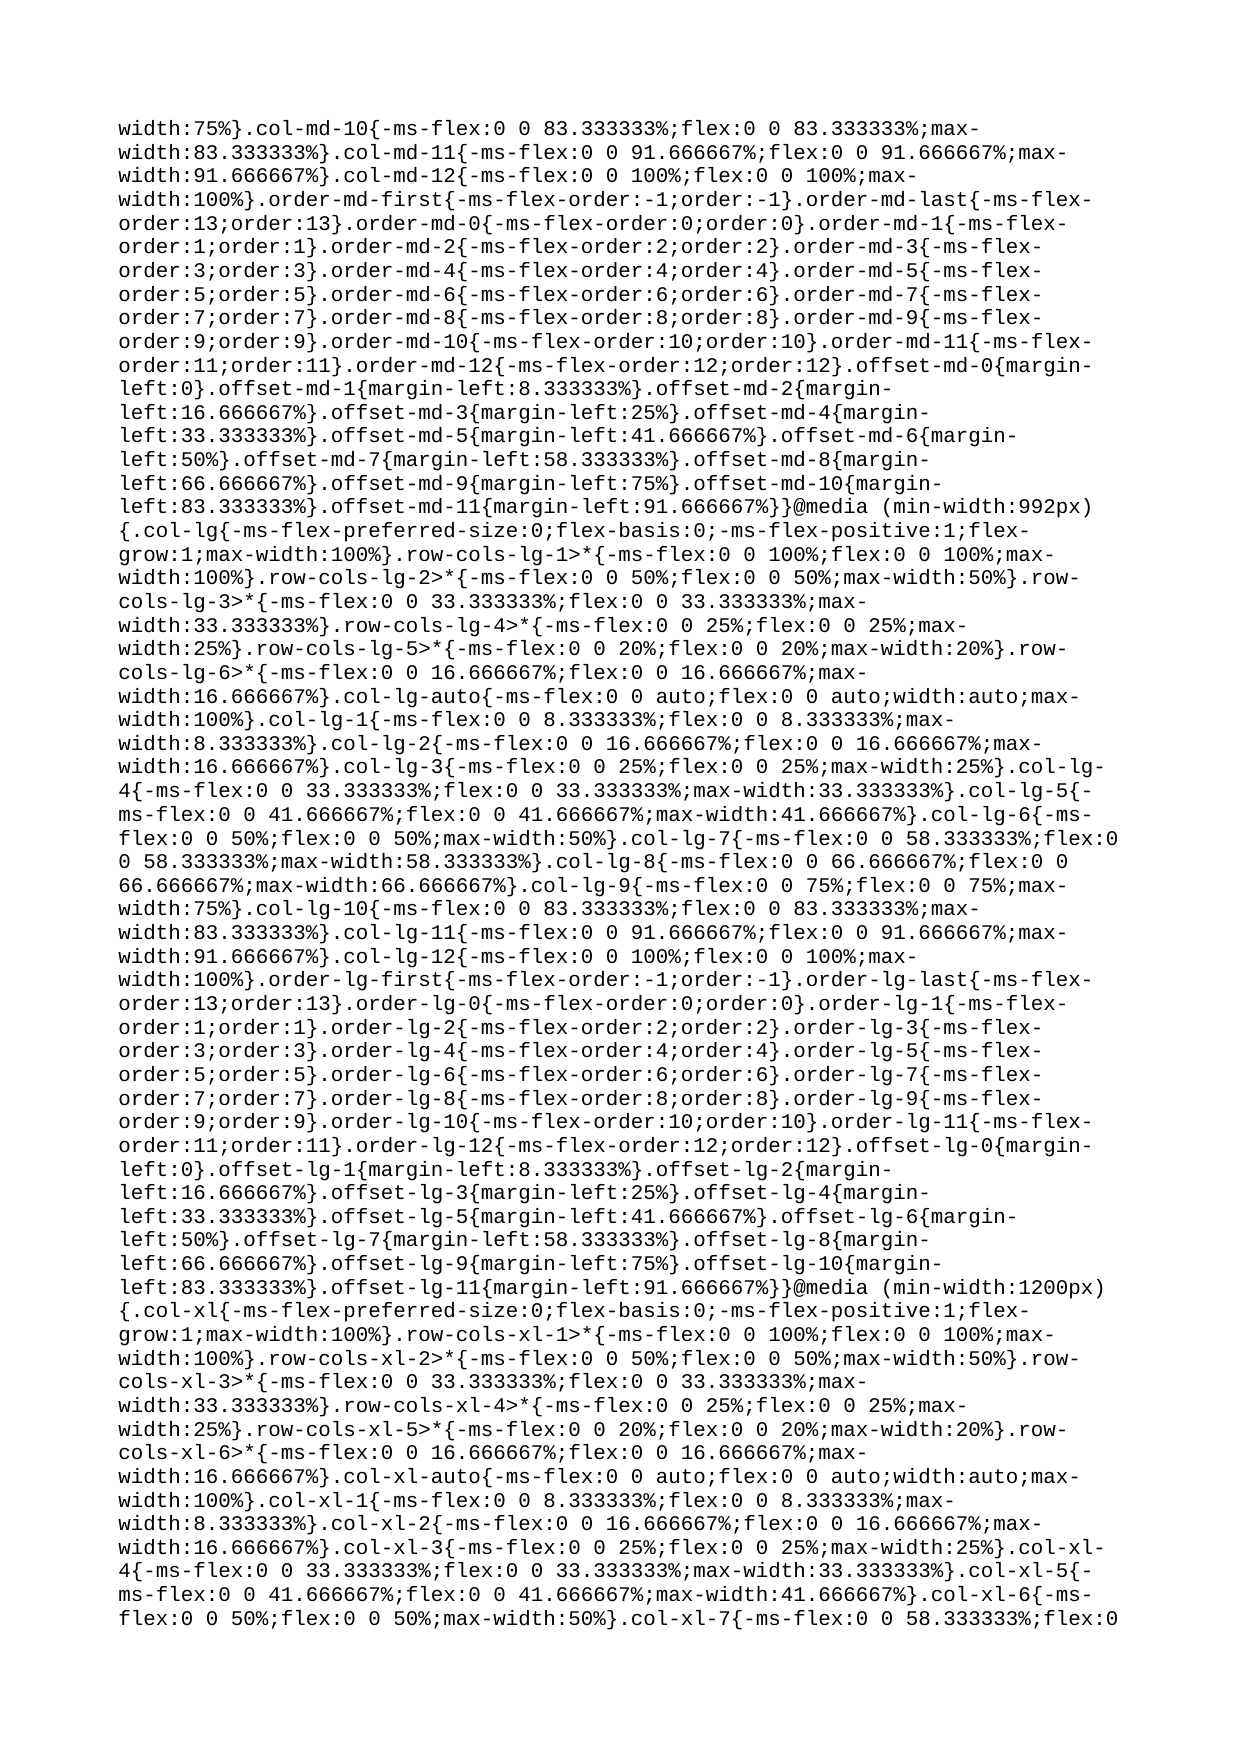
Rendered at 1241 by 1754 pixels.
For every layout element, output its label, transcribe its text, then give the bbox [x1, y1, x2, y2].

text width:75%}.col-md-10{-ms-flex:0 0 83.333333%;flex:0 0 83.333333%;max-width:83.333333%}.col-md-11{-ms-flex:0 0 91.666667%;flex:0 0 91.666667%;max-width:91.666667%}.col-md-12{-ms-flex:0 0 100%;flex:0 0 100%;max-width:100%}.order-md-first{-ms-flex-order:-1;order:-1}.order-md-last{-ms-flex-order:13;order:13}.order-md-0{-ms-flex-order:0;order:0}.order-md-1{-ms-flex-order:1;order:1}.order-md-2{-ms-flex-order:2;order:2}.order-md-3{-ms-flex-order:3;order:3}.order-md-4{-ms-flex-order:4;order:4}.order-md-5{-ms-flex-order:5;order:5}.order-md-6{-ms-flex-order:6;order:6}.order-md-7{-ms-flex-order:7;order:7}.order-md-8{-ms-flex-order:8;order:8}.order-md-9{-ms-flex-order:9;order:9}.order-md-10{-ms-flex-order:10;order:10}.order-md-11{-ms-flex-order:11;order:11}.order-md-12{-ms-flex-order:12;order:12}.offset-md-0{margin-left:0}.offset-md-1{margin-left:8.333333%}.offset-md-2{margin-left:16.666667%}.offset-md-3{margin-left:25%}.offset-md-4{margin-left:33.333333%}.offset-md-5{margin-left:41.666667%}.offset-md-6{margin-left:50%}.offset-md-7{margin-left:58.333333%}.offset-md-8{margin-left:66.666667%}.offset-md-9{margin-left:75%}.offset-md-10{margin-left:83.333333%}.offset-md-11{margin-left:91.666667%}}@media (min-width:992px){.col-lg{-ms-flex-preferred-size:0;flex-basis:0;-ms-flex-positive:1;flex-grow:1;max-width:100%}.row-cols-lg-1>*{-ms-flex:0 0 100%;flex:0 0 100%;max-width:100%}.row-cols-lg-2>*{-ms-flex:0 0 50%;flex:0 0 50%;max-width:50%}.row-cols-lg-3>*{-ms-flex:0 0 33.333333%;flex:0 0 33.333333%;max-width:33.333333%}.row-cols-lg-4>*{-ms-flex:0 0 25%;flex:0 0 25%;max-width:25%}.row-cols-lg-5>*{-ms-flex:0 0 20%;flex:0 0 20%;max-width:20%}.row-cols-lg-6>*{-ms-flex:0 0 16.666667%;flex:0 0 16.666667%;max-width:16.666667%}.col-lg-auto{-ms-flex:0 0 auto;flex:0 0 auto;width:auto;max-width:100%}.col-lg-1{-ms-flex:0 0 8.333333%;flex:0 0 8.333333%;max-width:8.333333%}.col-lg-2{-ms-flex:0 0 16.666667%;flex:0 0 16.666667%;max-width:16.666667%}.col-lg-3{-ms-flex:0 0 25%;flex:0 0 25%;max-width:25%}.col-lg-4{-ms-flex:0 0 33.333333%;flex:0 0 33.333333%;max-width:33.333333%}.col-lg-5{-ms-flex:0 0 41.666667%;flex:0 0 41.666667%;max-width:41.666667%}.col-lg-6{-ms-flex:0 0 50%;flex:0 0 50%;max-width:50%}.col-lg-7{-ms-flex:0 0 58.333333%;flex:0 0 58.333333%;max-width:58.333333%}.col-lg-8{-ms-flex:0 0 66.666667%;flex:0 0 66.666667%;max-width:66.666667%}.col-lg-9{-ms-flex:0 0 75%;flex:0 0 75%;max-width:75%}.col-lg-10{-ms-flex:0 0 83.333333%;flex:0 0 83.333333%;max-width:83.333333%}.col-lg-11{-ms-flex:0 0 91.666667%;flex:0 0 91.666667%;max-width:91.666667%}.col-lg-12{-ms-flex:0 0 100%;flex:0 0 100%;max-width:100%}.order-lg-first{-ms-flex-order:-1;order:-1}.order-lg-last{-ms-flex-order:13;order:13}.order-lg-0{-ms-flex-order:0;order:0}.order-lg-1{-ms-flex-order:1;order:1}.order-lg-2{-ms-flex-order:2;order:2}.order-lg-3{-ms-flex-order:3;order:3}.order-lg-4{-ms-flex-order:4;order:4}.order-lg-5{-ms-flex-order:5;order:5}.order-lg-6{-ms-flex-order:6;order:6}.order-lg-7{-ms-flex-order:7;order:7}.order-lg-8{-ms-flex-order:8;order:8}.order-lg-9{-ms-flex-order:9;order:9}.order-lg-10{-ms-flex-order:10;order:10}.order-lg-11{-ms-flex-order:11;order:11}.order-lg-12{-ms-flex-order:12;order:12}.offset-lg-0{margin-left:0}.offset-lg-1{margin-left:8.333333%}.offset-lg-2{margin-left:16.666667%}.offset-lg-3{margin-left:25%}.offset-lg-4{margin-left:33.333333%}.offset-lg-5{margin-left:41.666667%}.offset-lg-6{margin-left:50%}.offset-lg-7{margin-left:58.333333%}.offset-lg-8{margin-left:66.666667%}.offset-lg-9{margin-left:75%}.offset-lg-10{margin-left:83.333333%}.offset-lg-11{margin-left:91.666667%}}@media (min-width:1200px){.col-xl{-ms-flex-preferred-size:0;flex-basis:0;-ms-flex-positive:1;flex-grow:1;max-width:100%}.row-cols-xl-1>*{-ms-flex:0 0 100%;flex:0 0 100%;max-width:100%}.row-cols-xl-2>*{-ms-flex:0 0 50%;flex:0 0 50%;max-width:50%}.row-cols-xl-3>*{-ms-flex:0 0 33.333333%;flex:0 0 33.333333%;max-width:33.333333%}.row-cols-xl-4>*{-ms-flex:0 0 25%;flex:0 0 25%;max-width:25%}.row-cols-xl-5>*{-ms-flex:0 0 20%;flex:0 0 20%;max-width:20%}.row-cols-xl-6>*{-ms-flex:0 0 16.666667%;flex:0 0 16.666667%;max-width:16.666667%}.col-xl-auto{-ms-flex:0 0 auto;flex:0 0 auto;width:auto;max-width:100%}.col-xl-1{-ms-flex:0 0 8.333333%;flex:0 0 8.333333%;max-width:8.333333%}.col-xl-2{-ms-flex:0 0 16.666667%;flex:0 0 16.666667%;max-width:16.666667%}.col-xl-3{-ms-flex:0 0 25%;flex:0 0 25%;max-width:25%}.col-xl-4{-ms-flex:0 0 33.333333%;flex:0 0 33.333333%;max-width:33.333333%}.col-xl-5{-ms-flex:0 0 41.666667%;flex:0 0 41.666667%;max-width:41.666667%}.col-xl-6{-ms-flex:0 0 50%;flex:0 0 50%;max-width:50%}.col-xl-7{-ms-flex:0 0 58.333333%;flex:0 [118, 118, 1122, 1631]
